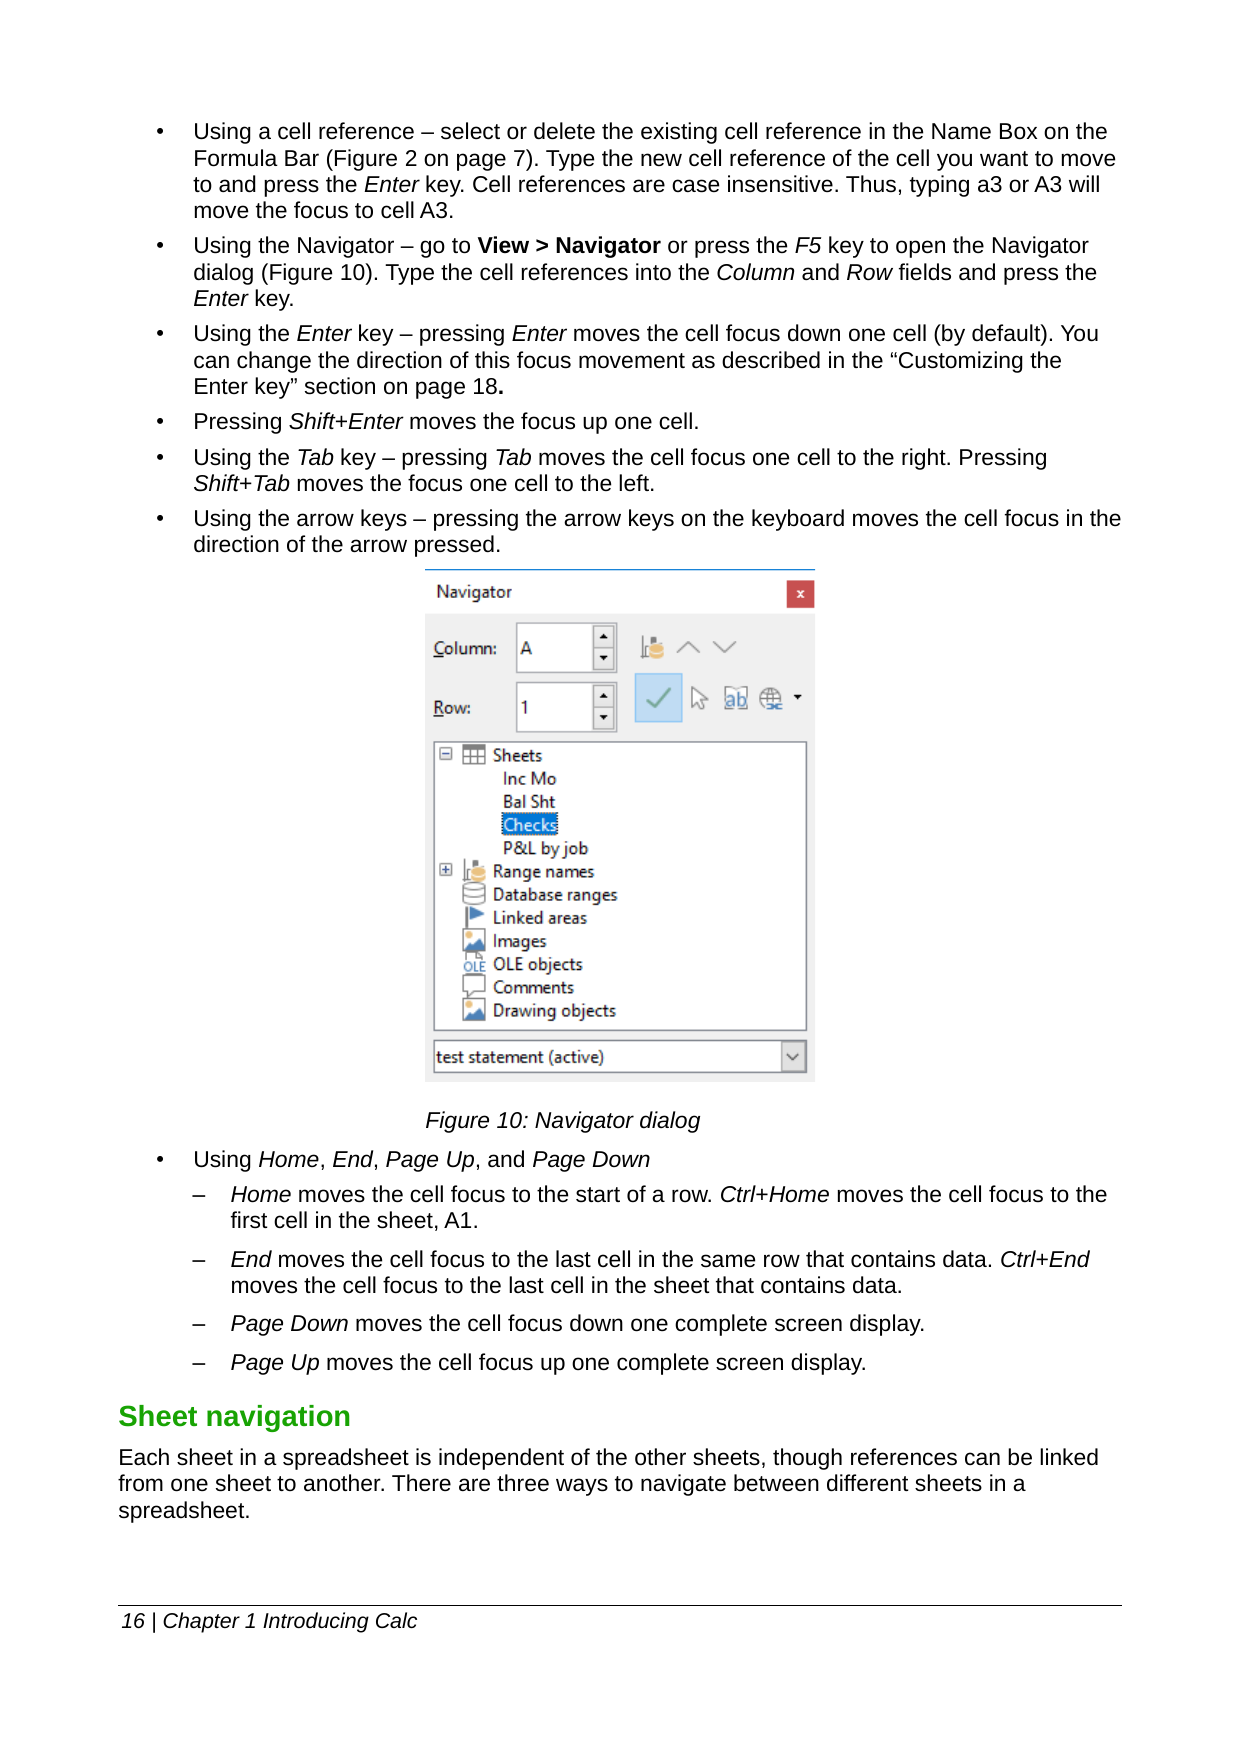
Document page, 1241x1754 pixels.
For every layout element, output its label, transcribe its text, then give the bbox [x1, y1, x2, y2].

list Using the arrow keys – pressing the arrow keys on the keyboard moves the cell focus in the direction of the arrow pressed. [156, 505, 1122, 558]
list Using the Enter key – pressing Enter moves the cell focus down one cell (by default). You can change the direction of this focus movement as described in the “Customizing the Enter key” section on page 18. [156, 320, 1122, 399]
list Using the Tab key – pressing Tab moves the cell focus one cell to the right. Pressing Shift+Tab moves the focus one cell to the left. [156, 443, 1122, 496]
text Each sheet in a spreadsheet is independent of the other sheets, though references can be linked from one sheet to another. There are three ways to navigate between different sheets in a spreadsheet. [118, 1444, 1122, 1523]
list Pressing Shift+Enter moves the focus up one cell. [156, 408, 1122, 434]
picture [425, 569, 816, 1082]
list End moves the cell focus to the last cell in the same row that contains data. Ctrl+End moves the cell focus to the last cell in the sheet that contains data. [192, 1246, 1122, 1298]
list Page Up moves the cell focus up one complete screen display. [192, 1349, 1122, 1375]
list Using a cell reference – select or delete the existing cell reference in the Name Box on the Formula Bar (Figure 2 on page 7). Type the new cell reference of the cell you want to move to and press the Enter key. Cell references are case insensitive. Thus, typing a3 or A3 will move the focus to cell A3. [156, 118, 1122, 223]
text Figure 10: Navigator dialog [425, 1082, 815, 1134]
list Using Home, End, Page Up, and Page Down [156, 1146, 1122, 1172]
list Home moves the cell focus to the start of a row. Ctrl+Home moves the cell focus to the first cell in the sheet, A1. [192, 1181, 1122, 1234]
subtitle Sheet navigation [118, 1399, 1122, 1432]
list Page Down moves the cell focus down one complete screen display. [192, 1310, 1122, 1337]
list Using the Navigator – go to View > Navigator or press the F5 key to open the Navigator dialog (Figure 10). Type the cell references into the Column and Row fields and press the Enter key. [156, 232, 1122, 311]
